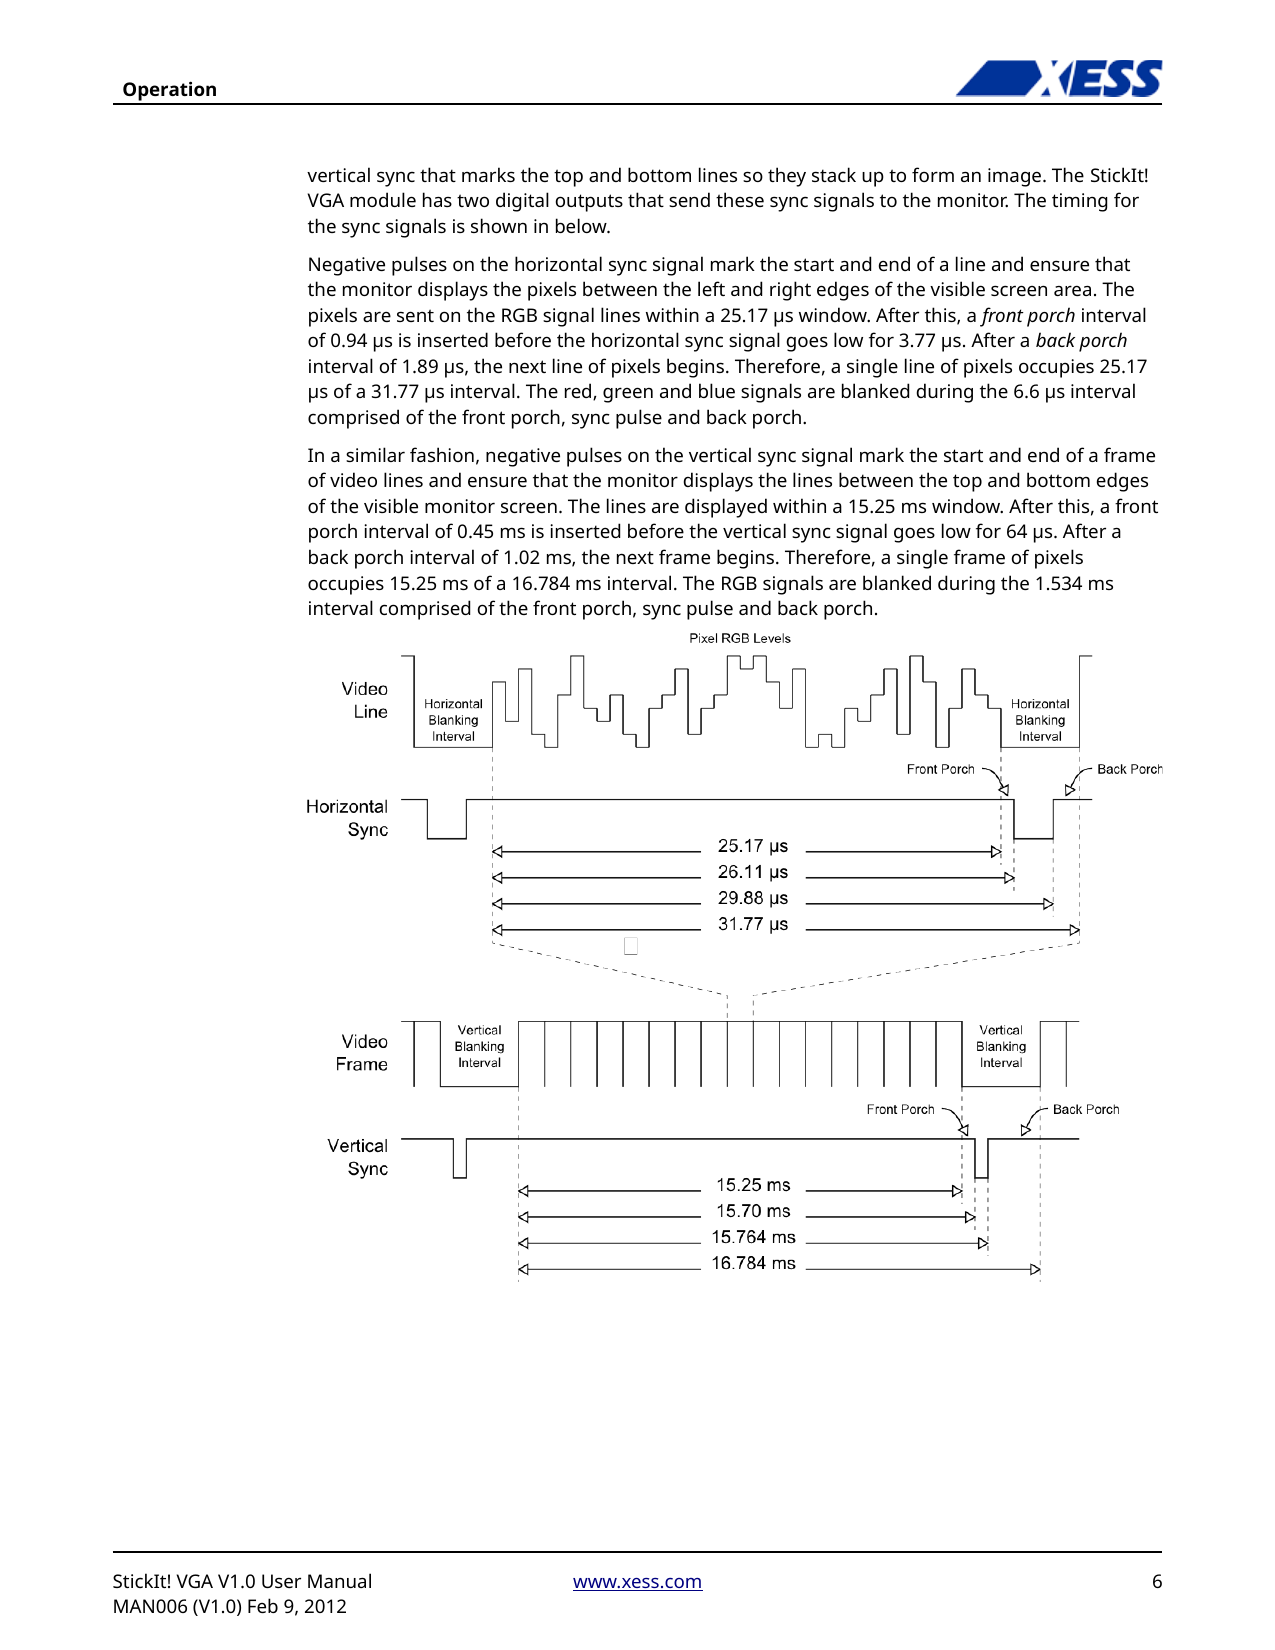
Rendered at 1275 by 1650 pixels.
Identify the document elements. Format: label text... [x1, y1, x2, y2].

text In a similar fashion, negative pulses on the vertical sync signal mark the start and end of a frame of video lines and ensure that the monitor displays the lines between the top and bottom edges of the visible monitor screen. The lines are displayed within a 15.25 ms window. After this, a front porch interval of 0.45 ms is inserted before the vertical sync signal goes low for 64 μs. After a back porch interval of 1.02 ms, the next frame begins. Therefore, a single frame of pixels occupies 15.25 ms of a 16.784 ms interval. The RGB signals are blanked during the 1.534 ms interval comprised of the front porch, sync pulse and back porch. [307, 442, 1162, 621]
text vertical sync that marks the top and bottom lines so they stack up to form an image. The StickIt! VGA module has two digital outputs that send these sync signals to the monitor. The timing for the sync signals is shown in below. [307, 162, 1162, 238]
picture [955, 60, 1163, 97]
text Negative pulses on the horizontal sync signal mark the start and end of a line and ensure that the monitor displays the pixels between the left and right edges of the visible screen area. The pixels are sent on the RGB signal lines within a 25.17 μs window. After this, a front porch interval of 0.94 μs is inserted before the horizontal sync signal goes low for 3.77 μs. After a back porch interval of 1.89 μs, the next line of pixels begins. Therefore, a single line of pixels occupies 25.17 μs of a 31.77 μs interval. The red, green and blue signals are blanked during the 6.6 μs interval comprised of the front porch, sync pulse and back porch. [307, 251, 1162, 430]
picture [307, 633, 1163, 1282]
